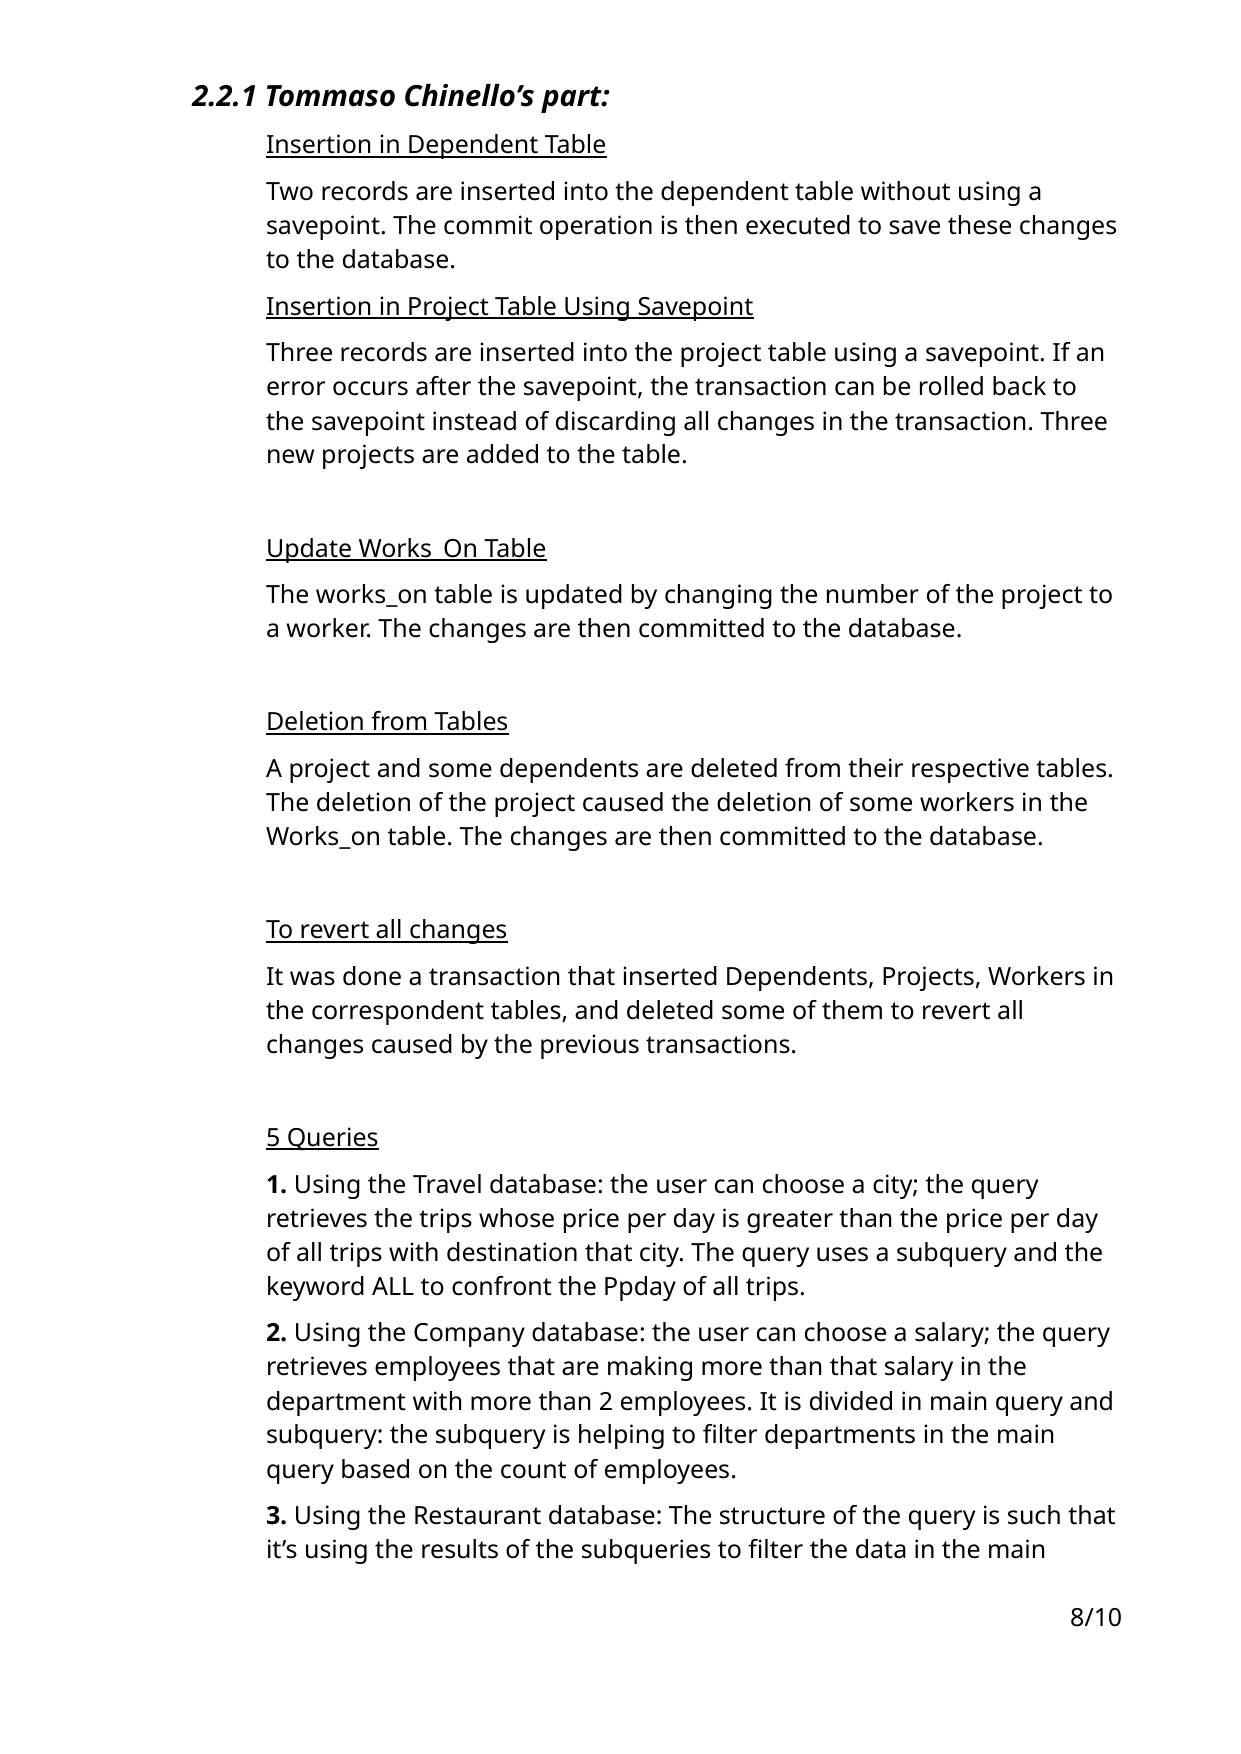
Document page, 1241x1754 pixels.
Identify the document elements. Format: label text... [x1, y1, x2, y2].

text 3. Using the Restaurant database: The structure of the query is such that it’s using the results of the subqueries to filter the data in the main [266, 1498, 1122, 1566]
text 2. Using the Company database: the user can choose a salary; the query retrieves employees that are making more than that salary in the department with more than 2 employees. It is divided in main query and subquery: the subquery is helping to filter departments in the main query based on the count of employees. [266, 1315, 1122, 1485]
text Insertion in Dependent Table [118, 127, 1122, 161]
text The works_on table is updated by changing the number of the project to a worker. The changes are then committed to the database. [266, 577, 1122, 645]
text 5 Queries [266, 1120, 1122, 1154]
text Insertion in Project Table Using Savepoint [266, 288, 1122, 322]
text Two records are inserted into the dependent table without using a savepoint. The commit operation is then executed to save these changes to the database. [266, 174, 1122, 276]
text Deletion from Tables [266, 704, 1122, 738]
subtitle 2.2.1 Tommaso Chinello’s part: [118, 75, 1122, 115]
text Three records are inserted into the project table using a savepoint. If an error occurs after the savepoint, the transaction can be rolled back to the savepoint instead of discarding all changes in the transaction. Three new projects are added to the table. [266, 335, 1122, 471]
text It was done a transaction that inserted Dependents, Projects, Workers in the correspondent tables, and deleted some of them to revert all changes caused by the previous transactions. [266, 958, 1122, 1061]
text 1. Using the Travel database: the user can choose a city; the query retrieves the trips whose price per day is greater than the price per day of all trips with destination that city. The query uses a subquery and the keyword ALL to confront the Ppday of all trips. [266, 1166, 1122, 1302]
text To revert all changes [266, 912, 1122, 946]
text Update Works_On Table [266, 530, 1122, 564]
text A project and some dependents are deleted from their respective tables. The deletion of the project caused the deletion of some workers in the Works_on table. The changes are then committed to the database. [266, 751, 1122, 853]
